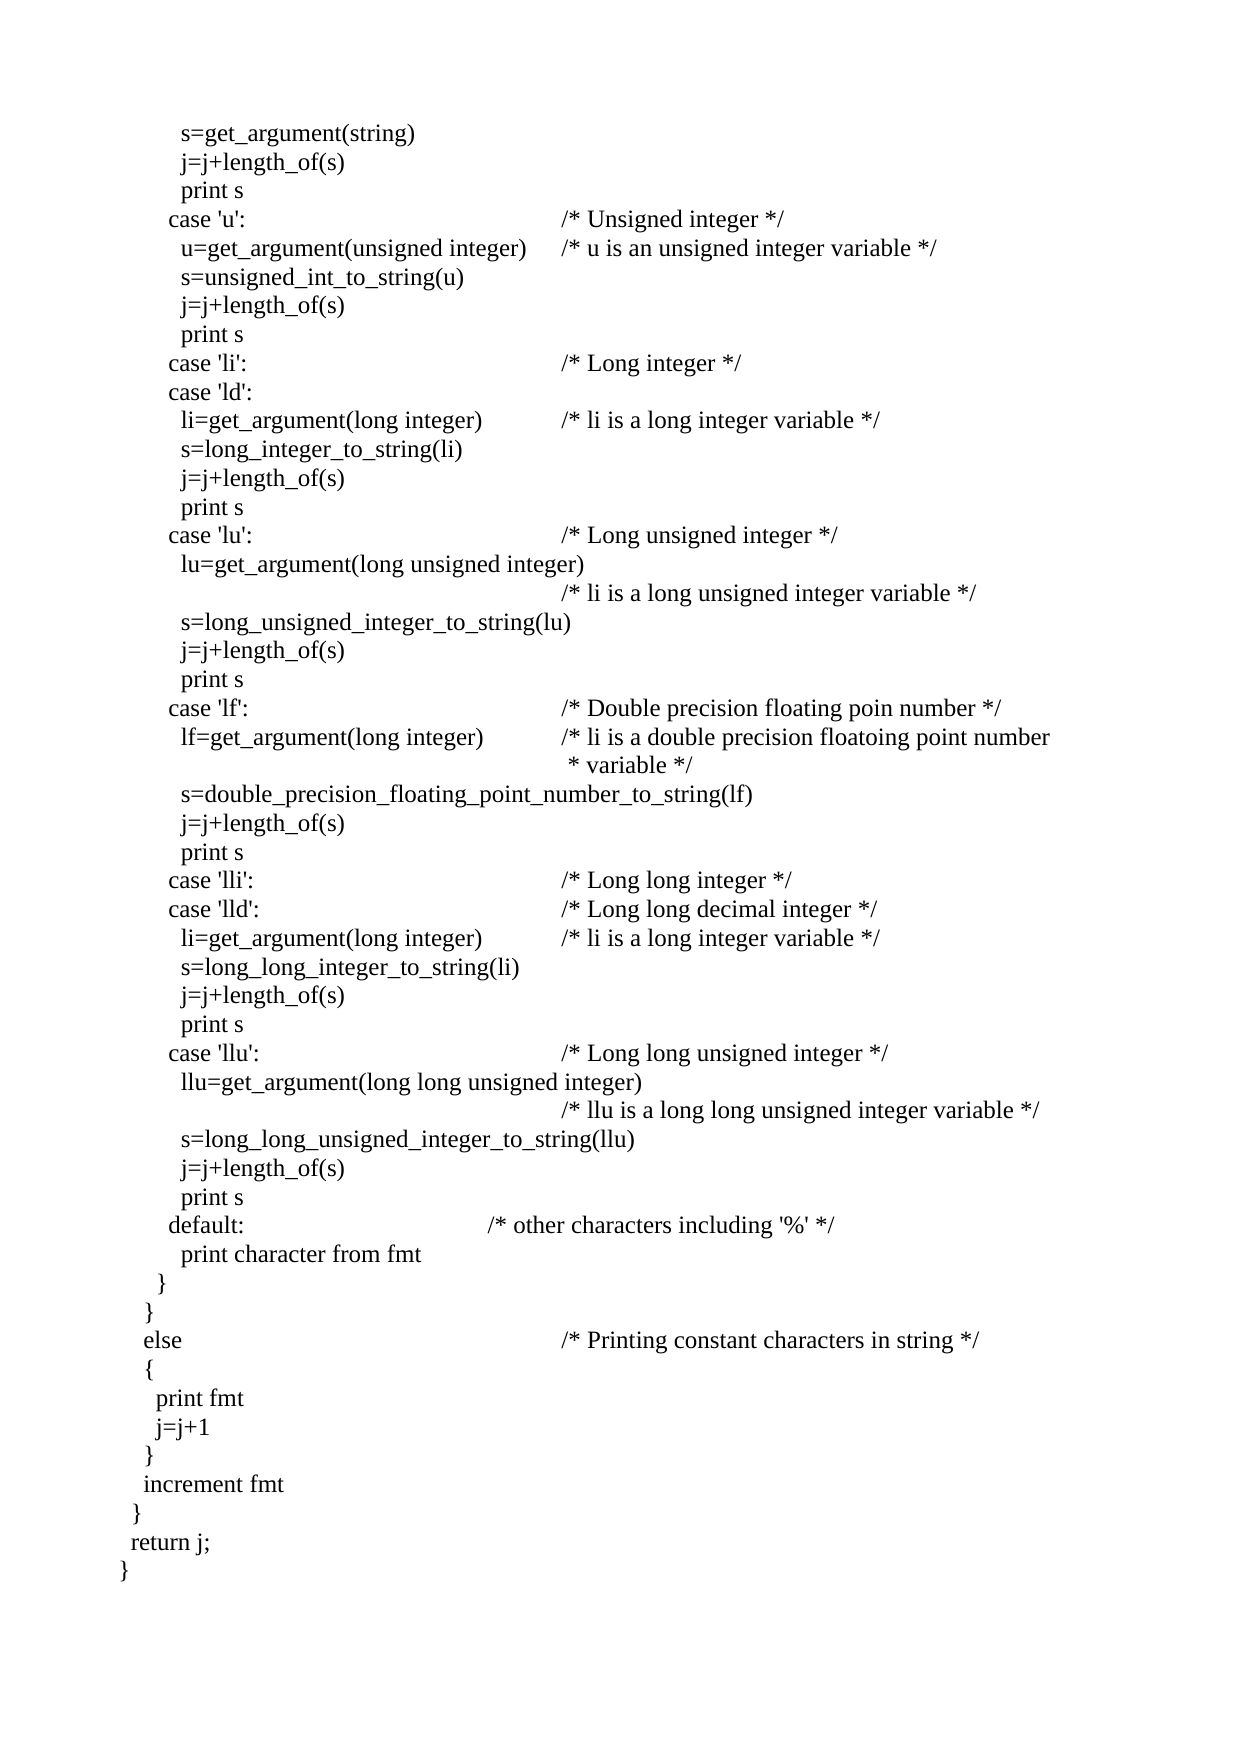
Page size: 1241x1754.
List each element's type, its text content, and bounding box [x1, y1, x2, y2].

text case 'lu': /* Long unsigned integer */ [118, 521, 1122, 549]
text increment fmt [118, 1469, 1122, 1498]
text /* llu is a long long unsigned integer variable */ [118, 1096, 1122, 1124]
text /* li is a long unsigned integer variable */ [118, 578, 1122, 607]
text s=long_integer_to_string(li) [118, 434, 1122, 463]
text print s [118, 1182, 1122, 1211]
text case 'li': /* Long integer */ [118, 348, 1122, 377]
text case 'ld': [118, 377, 1122, 406]
text j=j+length_of(s) [118, 463, 1122, 492]
text print s [118, 837, 1122, 866]
text print s [118, 176, 1122, 204]
text case 'llu': /* Long long unsigned integer */ [118, 1038, 1122, 1067]
text { [118, 1354, 1122, 1383]
text j=j+length_of(s) [118, 291, 1122, 319]
text j=j+length_of(s) [118, 808, 1122, 837]
text print fmt [118, 1383, 1122, 1412]
text li=get_argument(long integer) /* li is a long integer variable */ [118, 406, 1122, 434]
text print s [118, 664, 1122, 693]
text else /* Printing constant characters in string */ [118, 1326, 1122, 1354]
text case 'u': /* Unsigned integer */ [118, 204, 1122, 233]
text j=j+length_of(s) [118, 981, 1122, 1009]
text print s [118, 492, 1122, 521]
text print s [118, 1009, 1122, 1038]
text case 'lli': /* Long long integer */ [118, 866, 1122, 894]
text default: /* other characters including '%' */ [118, 1211, 1122, 1239]
text s=unsigned_int_to_string(u) [118, 262, 1122, 291]
text s=long_long_integer_to_string(li) [118, 952, 1122, 981]
text case 'lld': /* Long long decimal integer */ [118, 894, 1122, 923]
text } [118, 1268, 1122, 1297]
text j=j+1 [118, 1412, 1122, 1441]
text j=j+length_of(s) [118, 636, 1122, 664]
text return j; [118, 1527, 1122, 1556]
text li=get_argument(long integer) /* li is a long integer variable */ [118, 923, 1122, 952]
text s=long_long_unsigned_integer_to_string(llu) [118, 1124, 1122, 1153]
text llu=get_argument(long long unsigned integer) [118, 1067, 1122, 1096]
text s=double_precision_floating_point_number_to_string(lf) [118, 779, 1122, 808]
text print s [118, 319, 1122, 348]
text case 'lf': /* Double precision floating poin number */ [118, 693, 1122, 722]
text lu=get_argument(long unsigned integer) [118, 549, 1122, 578]
text } [118, 1441, 1122, 1469]
text } [118, 1297, 1122, 1326]
text s=get_argument(string) [118, 118, 1122, 147]
text print character from fmt [118, 1239, 1122, 1268]
text s=long_unsigned_integer_to_string(lu) [118, 607, 1122, 636]
text } [118, 1556, 1122, 1584]
text j=j+length_of(s) [118, 1153, 1122, 1182]
text u=get_argument(unsigned integer) /* u is an unsigned integer variable */ [118, 233, 1122, 262]
text j=j+length_of(s) [118, 147, 1122, 176]
text lf=get_argument(long integer) /* li is a double precision floatoing point number * variable */ [118, 722, 1122, 779]
text } [118, 1498, 1122, 1527]
